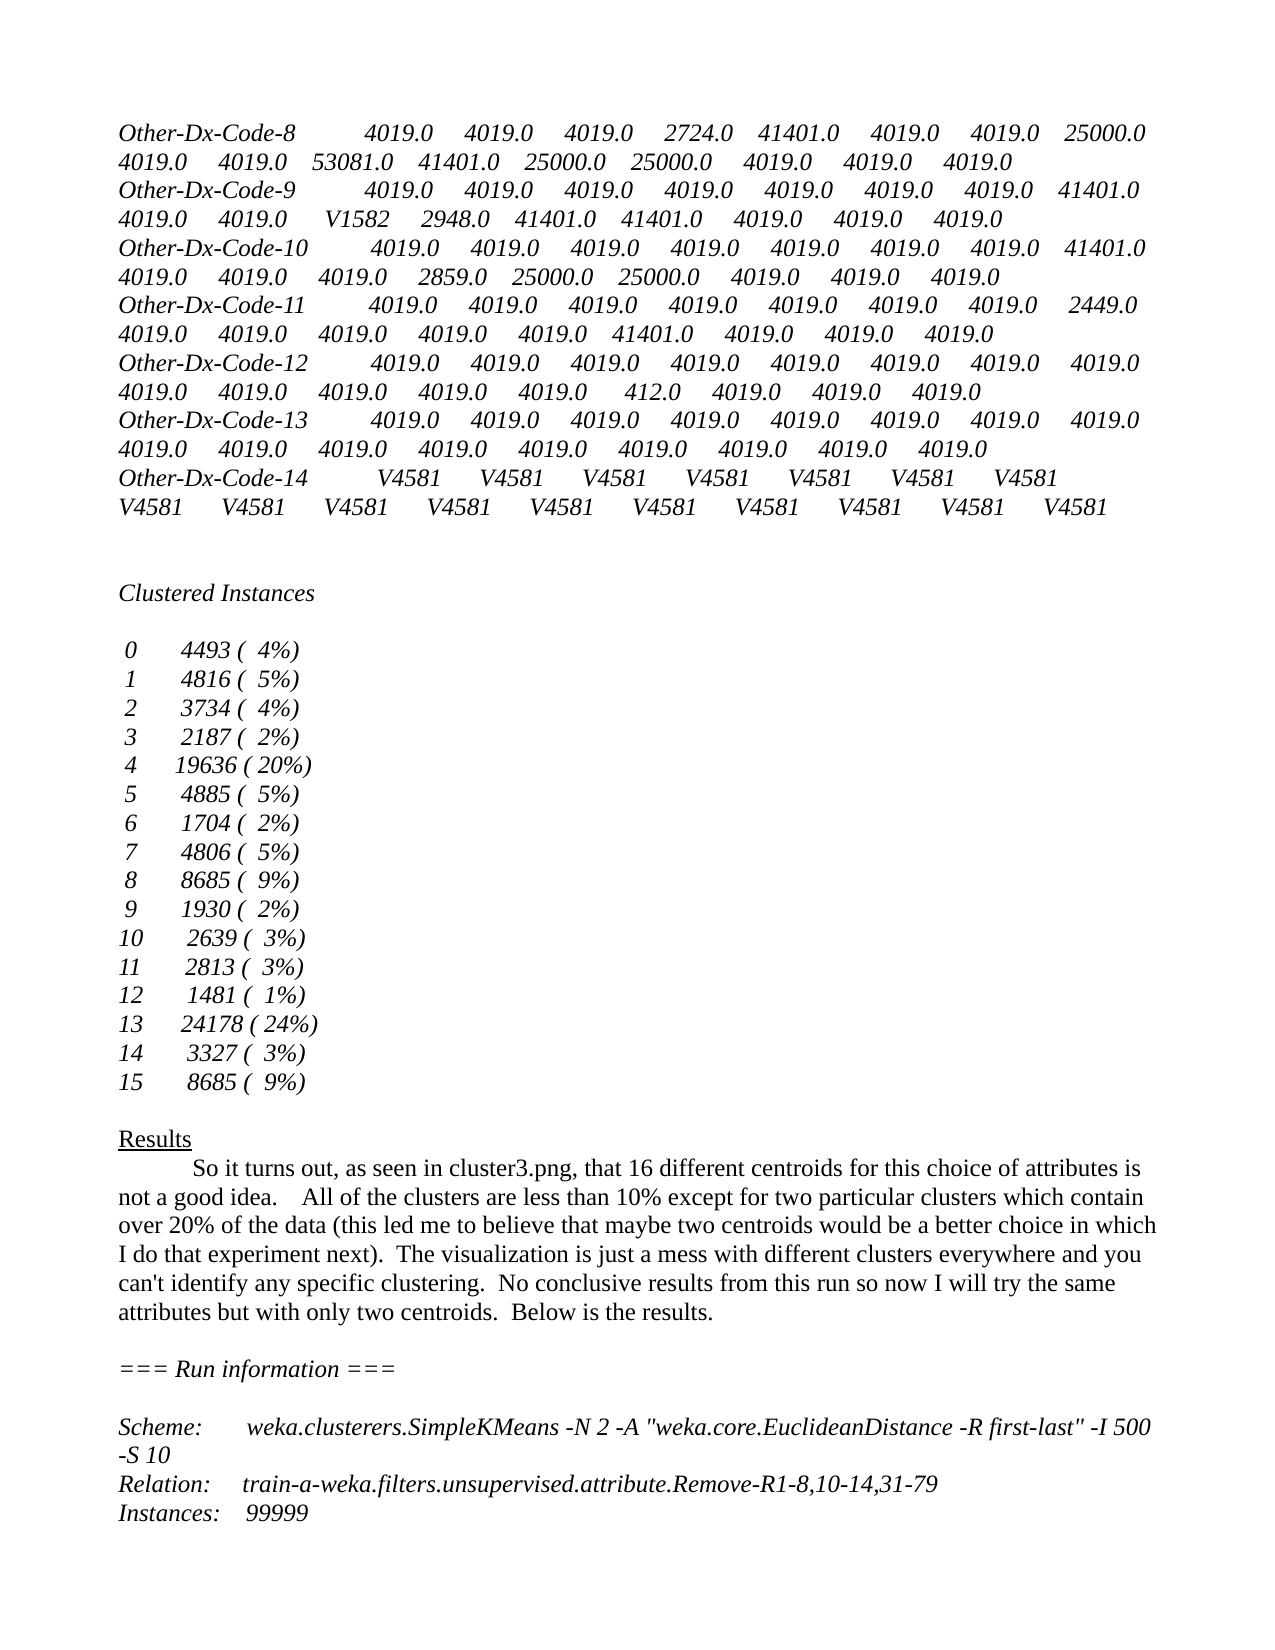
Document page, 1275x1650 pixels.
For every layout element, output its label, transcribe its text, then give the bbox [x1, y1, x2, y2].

text 12 1481 ( 1%) [118, 981, 1157, 1009]
text 1 4816 ( 5%) [118, 664, 1157, 693]
text 15 8685 ( 9%) [118, 1067, 1157, 1096]
text Other-Dx-Code-9 4019.0 4019.0 4019.0 4019.0 4019.0 4019.0 4019.0 41401.0 4019.0 4019.0 V1582 2948.0 41401.0 41401.0 4019.0 4019.0 4019.0 [118, 176, 1157, 233]
text 14 3327 ( 3%) [118, 1038, 1157, 1067]
text 7 4806 ( 5%) [118, 837, 1157, 866]
text 4 19636 ( 20%) [118, 751, 1157, 779]
text Results [118, 1124, 1157, 1153]
text Other-Dx-Code-12 4019.0 4019.0 4019.0 4019.0 4019.0 4019.0 4019.0 4019.0 4019.0 4019.0 4019.0 4019.0 4019.0 412.0 4019.0 4019.0 4019.0 [118, 348, 1157, 406]
text 2 3734 ( 4%) [118, 693, 1157, 722]
text Other-Dx-Code-8 4019.0 4019.0 4019.0 2724.0 41401.0 4019.0 4019.0 25000.0 4019.0 4019.0 53081.0 41401.0 25000.0 25000.0 4019.0 4019.0 4019.0 [118, 118, 1157, 176]
text So it turns out, as seen in cluster3.png, that 16 different centroids for this choice of attributes is not a good idea. All of the clusters are less than 10% except for two particular clusters which contain over 20% of the data (this led me to believe that maybe two centroids would be a better choice in which I do that experiment next). The visualization is just a mess with different clusters everywhere and you can't identify any specific clustering. No conclusive results from this run so now I will try the same attributes but with only two centroids. Below is the results. [118, 1153, 1157, 1326]
text Scheme: weka.clusterers.SimpleKMeans -N 2 -A "weka.core.EuclideanDistance -R first-last" -I 500 -S 10 [118, 1412, 1157, 1469]
text 3 2187 ( 2%) [118, 722, 1157, 751]
text Other-Dx-Code-14 V4581 V4581 V4581 V4581 V4581 V4581 V4581 V4581 V4581 V4581 V4581 V4581 V4581 V4581 V4581 V4581 V4581 [118, 463, 1157, 521]
text 6 1704 ( 2%) [118, 808, 1157, 837]
text Relation: train-a-weka.filters.unsupervised.attribute.Remove-R1-8,10-14,31-79 [118, 1469, 1157, 1498]
text 0 4493 ( 4%) [118, 636, 1157, 664]
text Other-Dx-Code-13 4019.0 4019.0 4019.0 4019.0 4019.0 4019.0 4019.0 4019.0 4019.0 4019.0 4019.0 4019.0 4019.0 4019.0 4019.0 4019.0 4019.0 [118, 406, 1157, 463]
text Clustered Instances [118, 578, 1157, 607]
text Other-Dx-Code-11 4019.0 4019.0 4019.0 4019.0 4019.0 4019.0 4019.0 2449.0 4019.0 4019.0 4019.0 4019.0 4019.0 41401.0 4019.0 4019.0 4019.0 [118, 291, 1157, 348]
text Other-Dx-Code-10 4019.0 4019.0 4019.0 4019.0 4019.0 4019.0 4019.0 41401.0 4019.0 4019.0 4019.0 2859.0 25000.0 25000.0 4019.0 4019.0 4019.0 [118, 233, 1157, 291]
text 9 1930 ( 2%) [118, 894, 1157, 923]
text 11 2813 ( 3%) [118, 952, 1157, 981]
text === Run information === [118, 1354, 1157, 1383]
text 8 8685 ( 9%) [118, 866, 1157, 894]
text 13 24178 ( 24%) [118, 1009, 1157, 1038]
text 5 4885 ( 5%) [118, 779, 1157, 808]
text 10 2639 ( 3%) [118, 923, 1157, 952]
text Instances: 99999 [118, 1498, 1157, 1527]
